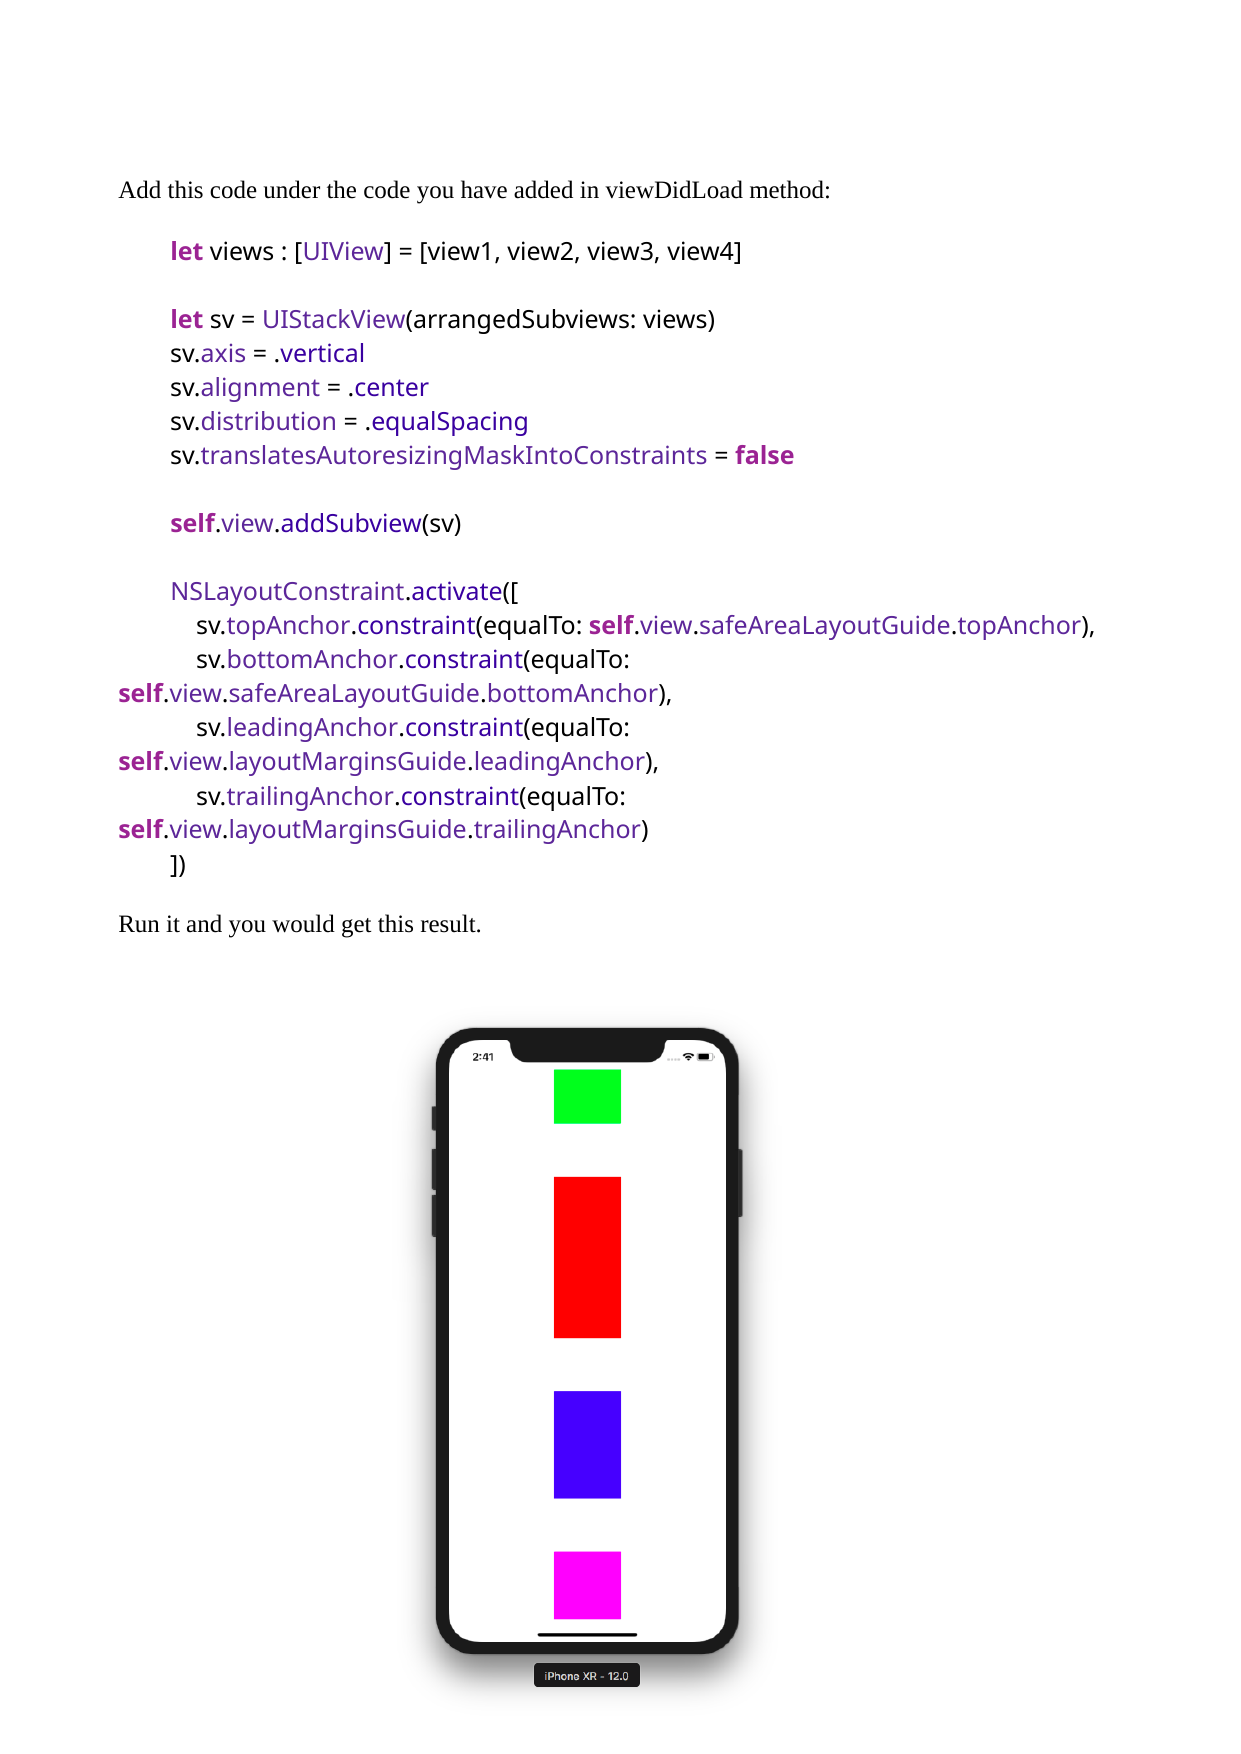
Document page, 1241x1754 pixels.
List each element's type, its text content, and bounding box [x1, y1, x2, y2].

text sv.axis = .vertical [118, 335, 1122, 369]
text sv.leadingAnchor.constraint(equalTo: self.view.layoutMarginsGuide.leadingAnchor), [118, 710, 1122, 778]
text self.view.addSubview(sv) [118, 506, 1122, 540]
text ]) [118, 846, 1122, 880]
text Run it and you would get this result. [118, 909, 1122, 938]
text NSLayoutConstraint.activate([ [118, 574, 1122, 608]
text sv.topAnchor.constraint(equalTo: self.view.safeAreaLayoutGuide.topAnchor), [118, 608, 1122, 642]
picture [382, 1000, 792, 1721]
text sv.trailingAnchor.constraint(equalTo: self.view.layoutMarginsGuide.trailingAnchor) [118, 778, 1122, 846]
text Add this code under the code you have added in viewDidLoad method: [118, 176, 1122, 204]
text sv.bottomAnchor.constraint(equalTo: self.view.safeAreaLayoutGuide.bottomAnchor), [118, 642, 1122, 710]
text sv.alignment = .center [118, 369, 1122, 403]
text let views : [UIView] = [view1, view2, view3, view4] [118, 233, 1122, 267]
text sv.translatesAutoresizingMaskIntoConstraints = false [118, 437, 1122, 472]
text let sv = UIStackView(arrangedSubviews: views) [118, 301, 1122, 335]
text sv.distribution = .equalSpacing [118, 403, 1122, 437]
